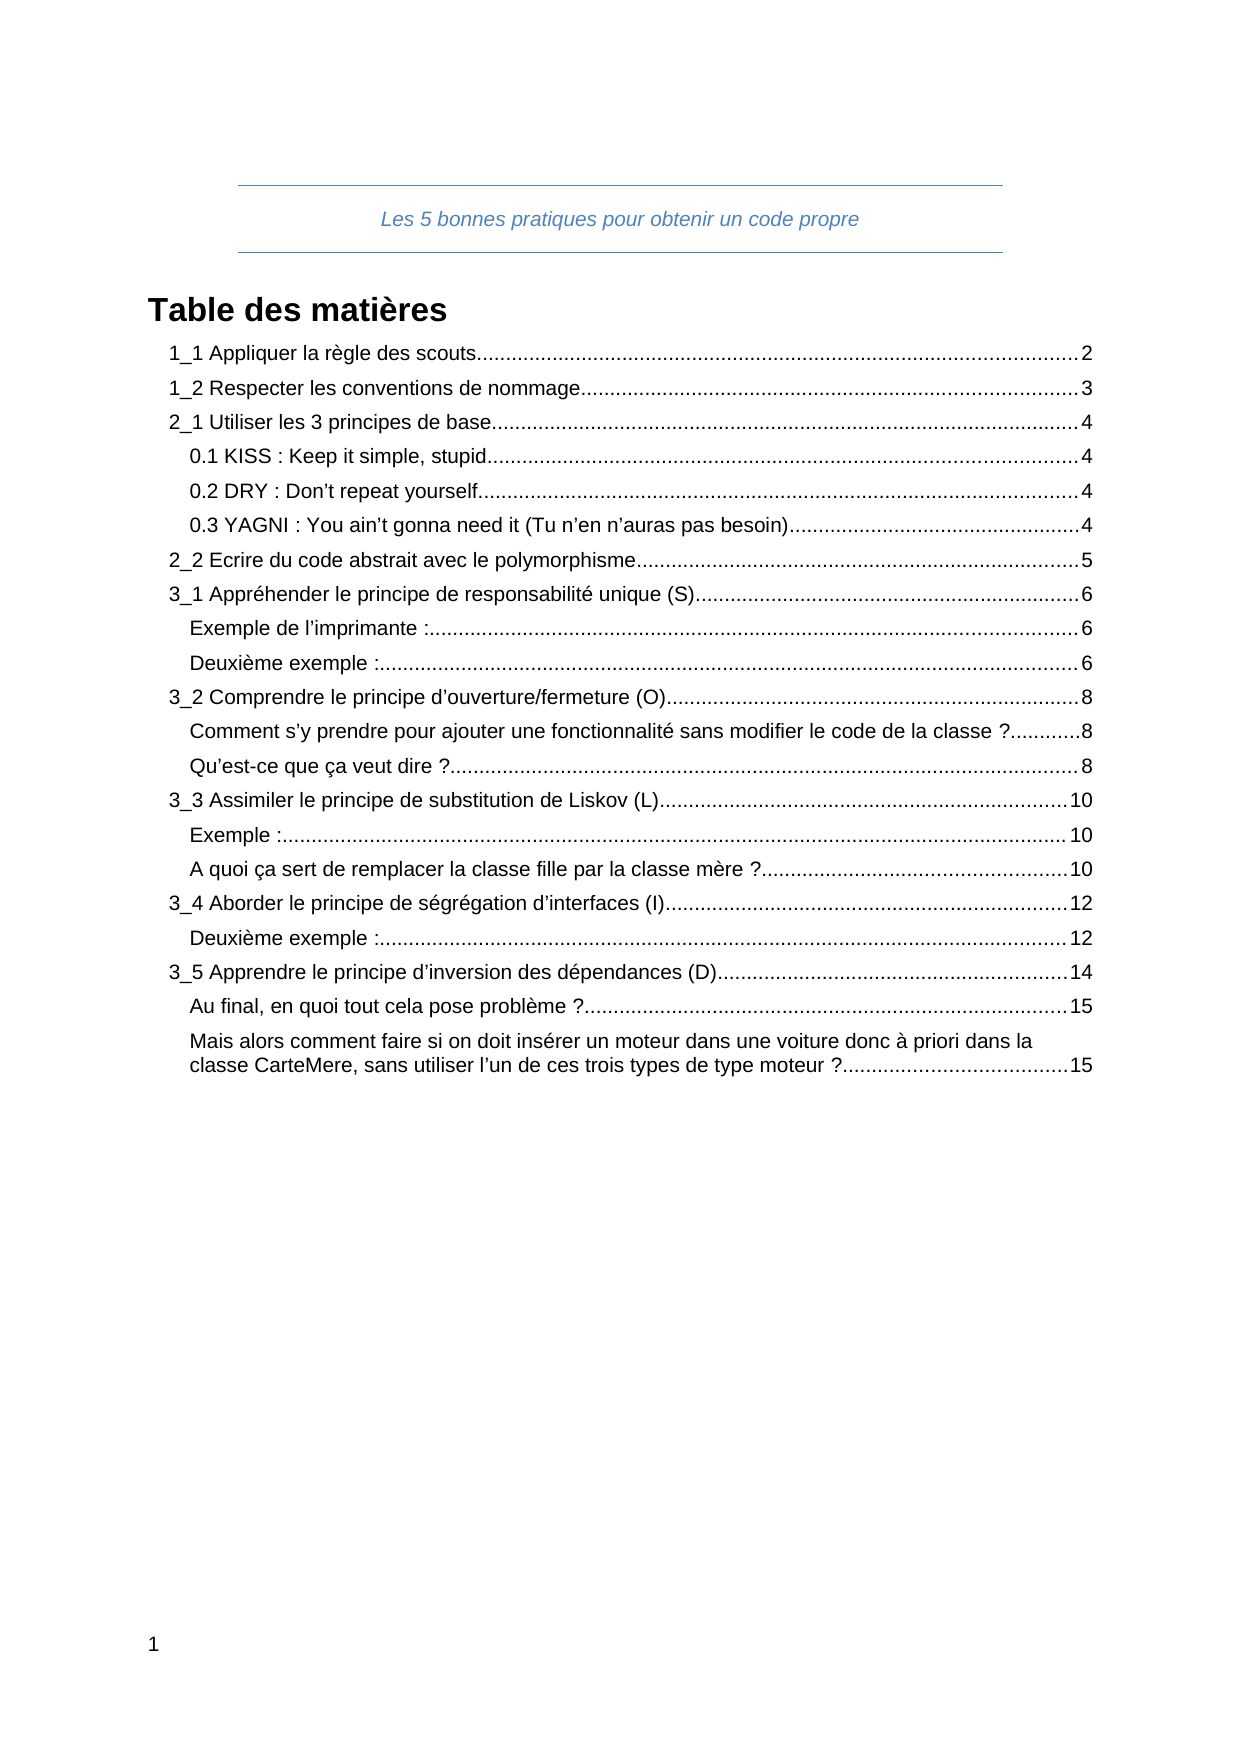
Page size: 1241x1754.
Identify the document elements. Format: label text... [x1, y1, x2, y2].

text 0.2 DRY : Don’t repeat yourself 4 [189, 479, 1093, 503]
text 0.3 YAGNI : You ain’t gonna need it (Tu n’en n’auras pas besoin) 4 [189, 513, 1093, 537]
text 1_2 Respecter les conventions de nommage 3 [168, 376, 1093, 399]
text Comment s’y prendre pour ajouter une fonctionnalité sans modifier le code de la classe ? 8 [189, 719, 1093, 743]
text 3_3 Assimiler le principe de substitution de Liskov (L) 10 [168, 788, 1093, 812]
text Au final, en quoi tout cela pose problème ? 15 [189, 994, 1093, 1018]
text Exemple de l’imprimante : 6 [189, 616, 1093, 640]
text Mais alors comment faire si on doit insérer un moteur dans une voiture donc à priori dans la classe CarteMere, sans utiliser l’un de ces trois types de type moteur ? 15 [189, 1029, 1093, 1077]
text 2_2 Ecrire du code abstrait avec le polymorphisme 5 [168, 547, 1093, 571]
text Deuxième exemple : 6 [189, 651, 1093, 674]
text Les 5 bonnes pratiques pour obtenir un code propre [238, 186, 1003, 252]
text 1_1 Appliquer la règle des scouts 2 [168, 341, 1093, 365]
text Deuxième exemple : 12 [189, 926, 1093, 949]
text Exemple : 10 [189, 822, 1093, 846]
text A quoi ça sert de remplacer la classe fille par la classe mère ? 10 [189, 857, 1093, 881]
text 2_1 Utiliser les 3 principes de base 4 [168, 410, 1093, 434]
text Qu’est-ce que ça veut dire ? 8 [189, 754, 1093, 778]
text 3_4 Aborder le principe de ségrégation d’interfaces (I) 12 [168, 891, 1093, 915]
text 3_1 Appréhender le principe de responsabilité unique (S) 6 [168, 582, 1093, 606]
subtitle Table des matières [148, 290, 1093, 329]
text 3_2 Comprendre le principe d’ouverture/fermeture (O) 8 [168, 685, 1093, 709]
text 3_5 Apprendre le principe d’inversion des dépendances (D) 14 [168, 960, 1093, 984]
text 0.1 KISS : Keep it simple, stupid 4 [189, 444, 1093, 468]
